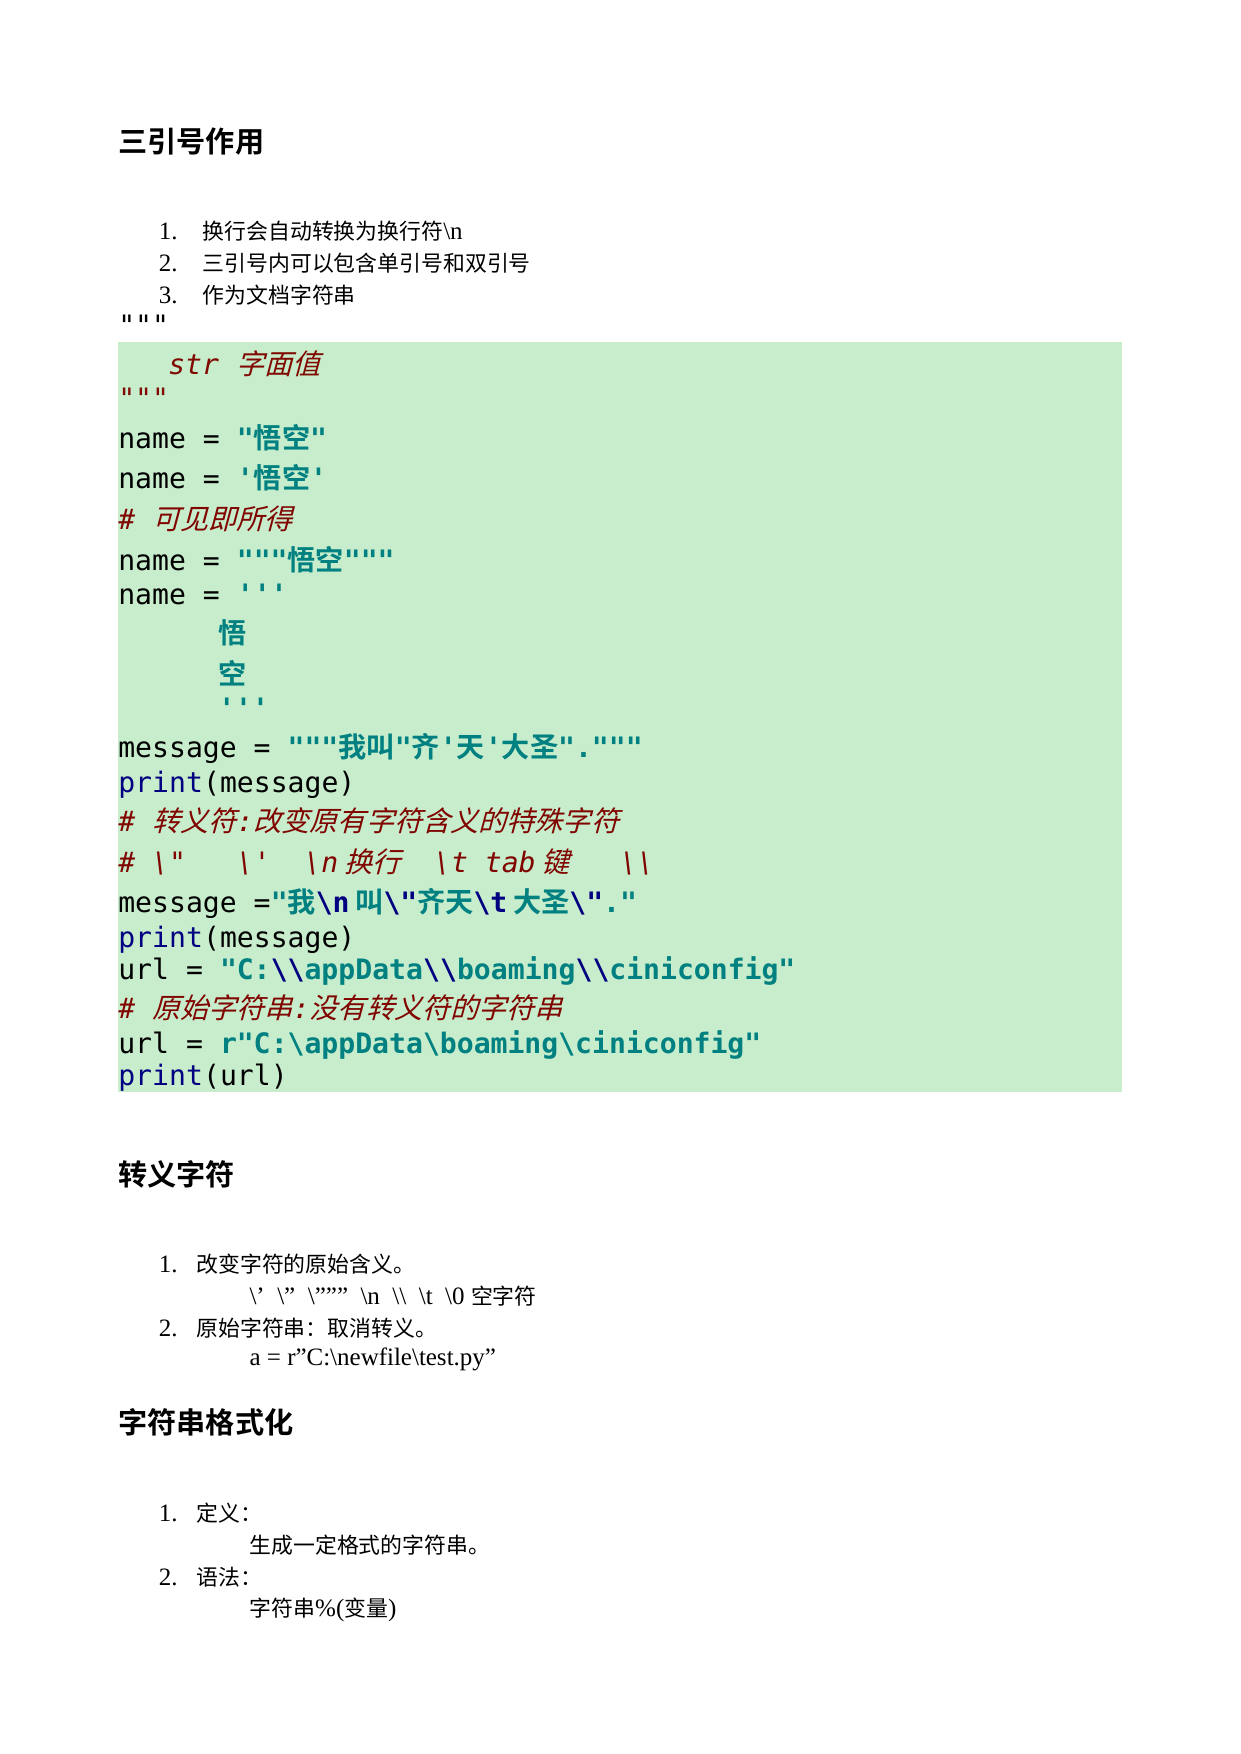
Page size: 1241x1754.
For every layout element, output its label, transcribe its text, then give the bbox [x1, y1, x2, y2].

text 空 [118, 652, 1122, 692]
text url = "C:\\appData\\boaming\\ciniconfig" [118, 953, 1122, 986]
text # 可见即所得 [118, 497, 1122, 538]
list 定义： [159, 1496, 1122, 1528]
text name = '悟空' [118, 456, 1122, 497]
list 语法： [159, 1559, 1122, 1591]
text print(url) [118, 1060, 1122, 1092]
text \’ \” \””” \n \\ \t \0 空字符 [206, 1279, 1122, 1311]
text name = """悟空""" [118, 538, 1122, 578]
text # \" \' \n换行 \t tab键 \\ [118, 839, 1122, 880]
text message ="我\n叫\"齐天\t大圣\"." [118, 880, 1122, 921]
text 生成一定格式的字符串。 [206, 1528, 1122, 1559]
subtitle 字符串格式化 [118, 1400, 1122, 1442]
text ''' [118, 692, 1122, 725]
list 三引号内可以包含单引号和双引号 [159, 246, 1122, 278]
subtitle 转义字符 [118, 1151, 1122, 1193]
text name = "悟空" [118, 415, 1122, 456]
list 改变字符的原始含义。 [159, 1247, 1122, 1279]
text print(message) [118, 921, 1122, 953]
text str 字面值 [118, 342, 1122, 383]
text a = r”C:\newfile\test.py” [118, 1342, 1122, 1371]
text message = """我叫"齐'天'大圣".""" [118, 725, 1122, 766]
subtitle 三引号作用 [118, 118, 1122, 160]
text 悟 [118, 611, 1122, 652]
text name = ''' [118, 578, 1122, 611]
text # 原始字符串:没有转义符的字符串 [118, 986, 1122, 1027]
list 原始字符串：取消转义。 [159, 1311, 1122, 1342]
text """ [118, 383, 1122, 415]
text 字符串%(变量) [195, 1591, 1122, 1623]
text url = r"C:\appData\boaming\ciniconfig" [118, 1027, 1122, 1060]
text print(message) [118, 766, 1122, 799]
text # 转义符:改变原有字符含义的特殊字符 [118, 799, 1122, 839]
list 换行会自动转换为换行符\n [159, 214, 1122, 246]
list 作为文档字符串 [159, 278, 1122, 309]
list """ [118, 309, 1122, 342]
